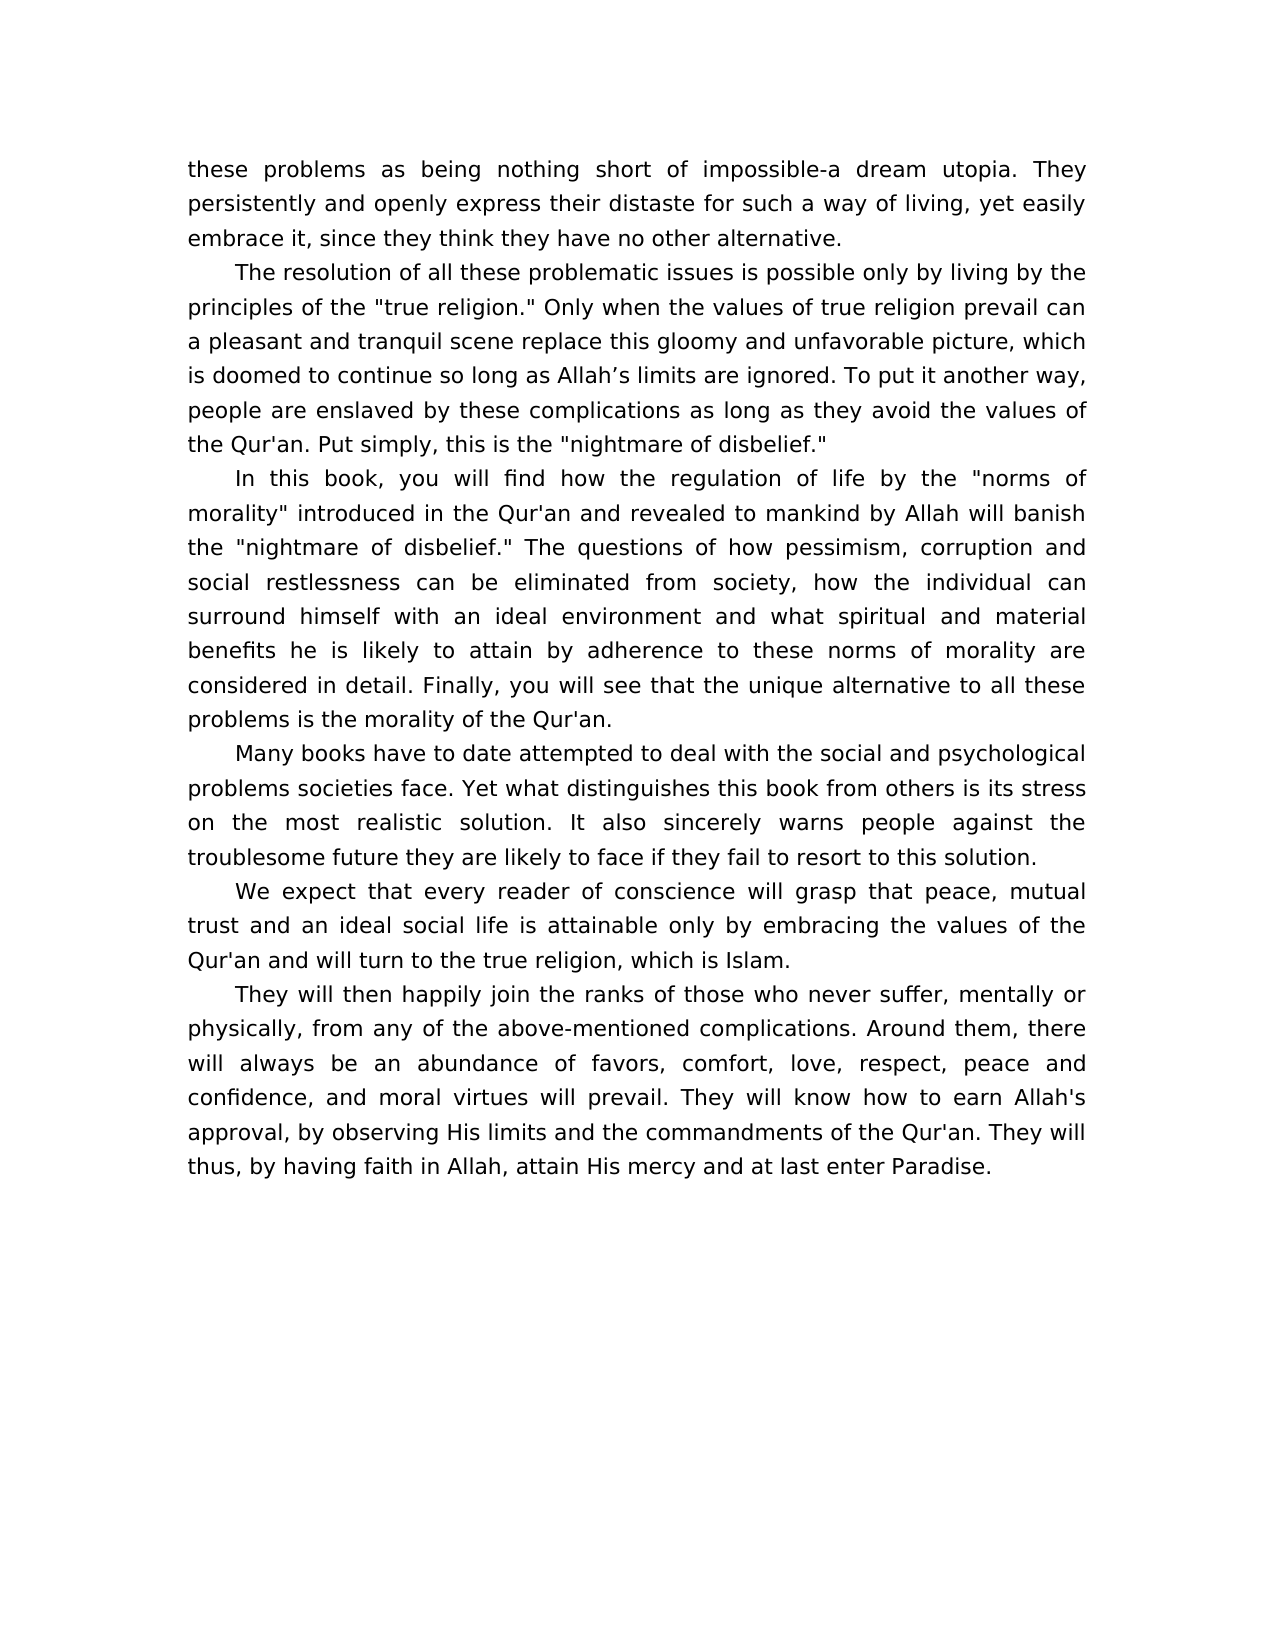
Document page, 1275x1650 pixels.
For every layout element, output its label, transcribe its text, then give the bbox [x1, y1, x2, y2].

text The resolution of all these problematic issues is possible only by living by the principles of the "true religion." Only when the values of true religion prevail can a pleasant and tranquil scene replace this gloomy and unfavorable picture, which is doomed to continue so long as Allah’s limits are ignored. To put it another way, people are enslaved by these complications as long as they avoid the values of the Qur'an. Put simply, this is the "nightmare of disbelief." [187, 253, 1087, 459]
text Many books have to date attempted to deal with the social and psychological problems societies face. Yet what distinguishes this book from others is its stress on the most realistic solution. It also sincerely warns people against the troublesome future they are likely to face if they fail to resort to this solution. [187, 734, 1087, 872]
text They will then happily join the ranks of those who never suffer, mentally or physically, from any of the above-mentioned complications. Around them, there will always be an abundance of favors, comfort, love, respect, peace and confidence, and moral virtues will prevail. They will know how to earn Allah's approval, by observing His limits and the commandments of the Qur'an. They will thus, by having faith in Allah, attain His mercy and at last enter Paradise. [187, 975, 1087, 1181]
text In this book, you will find how the regulation of life by the "norms of morality" introduced in the Qur'an and revealed to mankind by Allah will banish the "nightmare of disbelief." The questions of how pessimism, corruption and social restlessness can be eliminated from society, how the individual can surround himself with an ideal environment and what spiritual and material benefits he is likely to attain by adherence to these norms of morality are considered in detail. Finally, you will see that the unique alternative to all these problems is the morality of the Qur'an. [187, 459, 1087, 734]
text these problems as being nothing short of impossible-a dream utopia. They persistently and openly express their distaste for such a way of living, yet easily embrace it, since they think they have no other alternative. [187, 150, 1087, 253]
text We expect that every reader of conscience will grasp that peace, mutual trust and an ideal social life is attainable only by embracing the values of the Qur'an and will turn to the true religion, which is Islam. [187, 872, 1087, 975]
